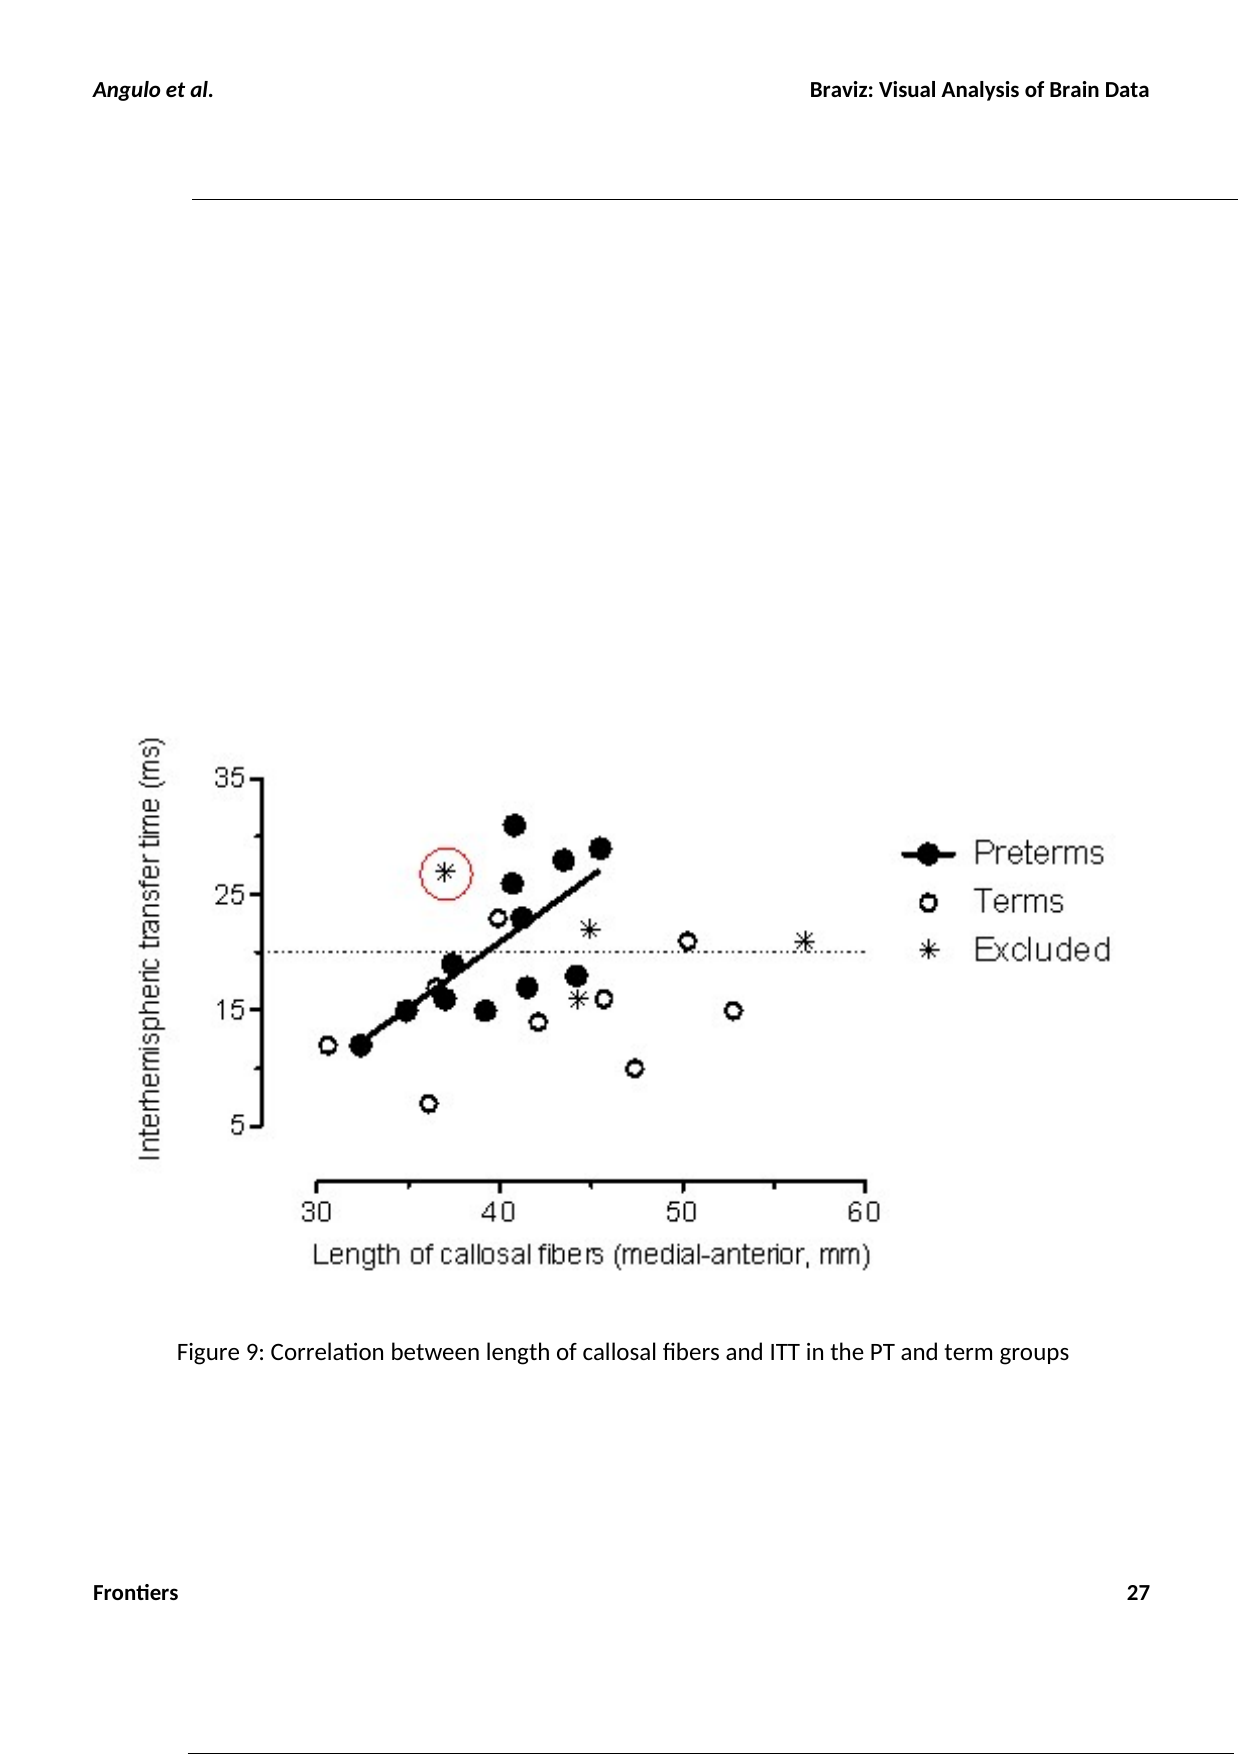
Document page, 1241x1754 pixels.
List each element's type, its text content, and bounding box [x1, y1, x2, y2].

text Figure 9: Correlation between length of callosal fibers and ITT in the PT and term groups [177, 1336, 1145, 1366]
